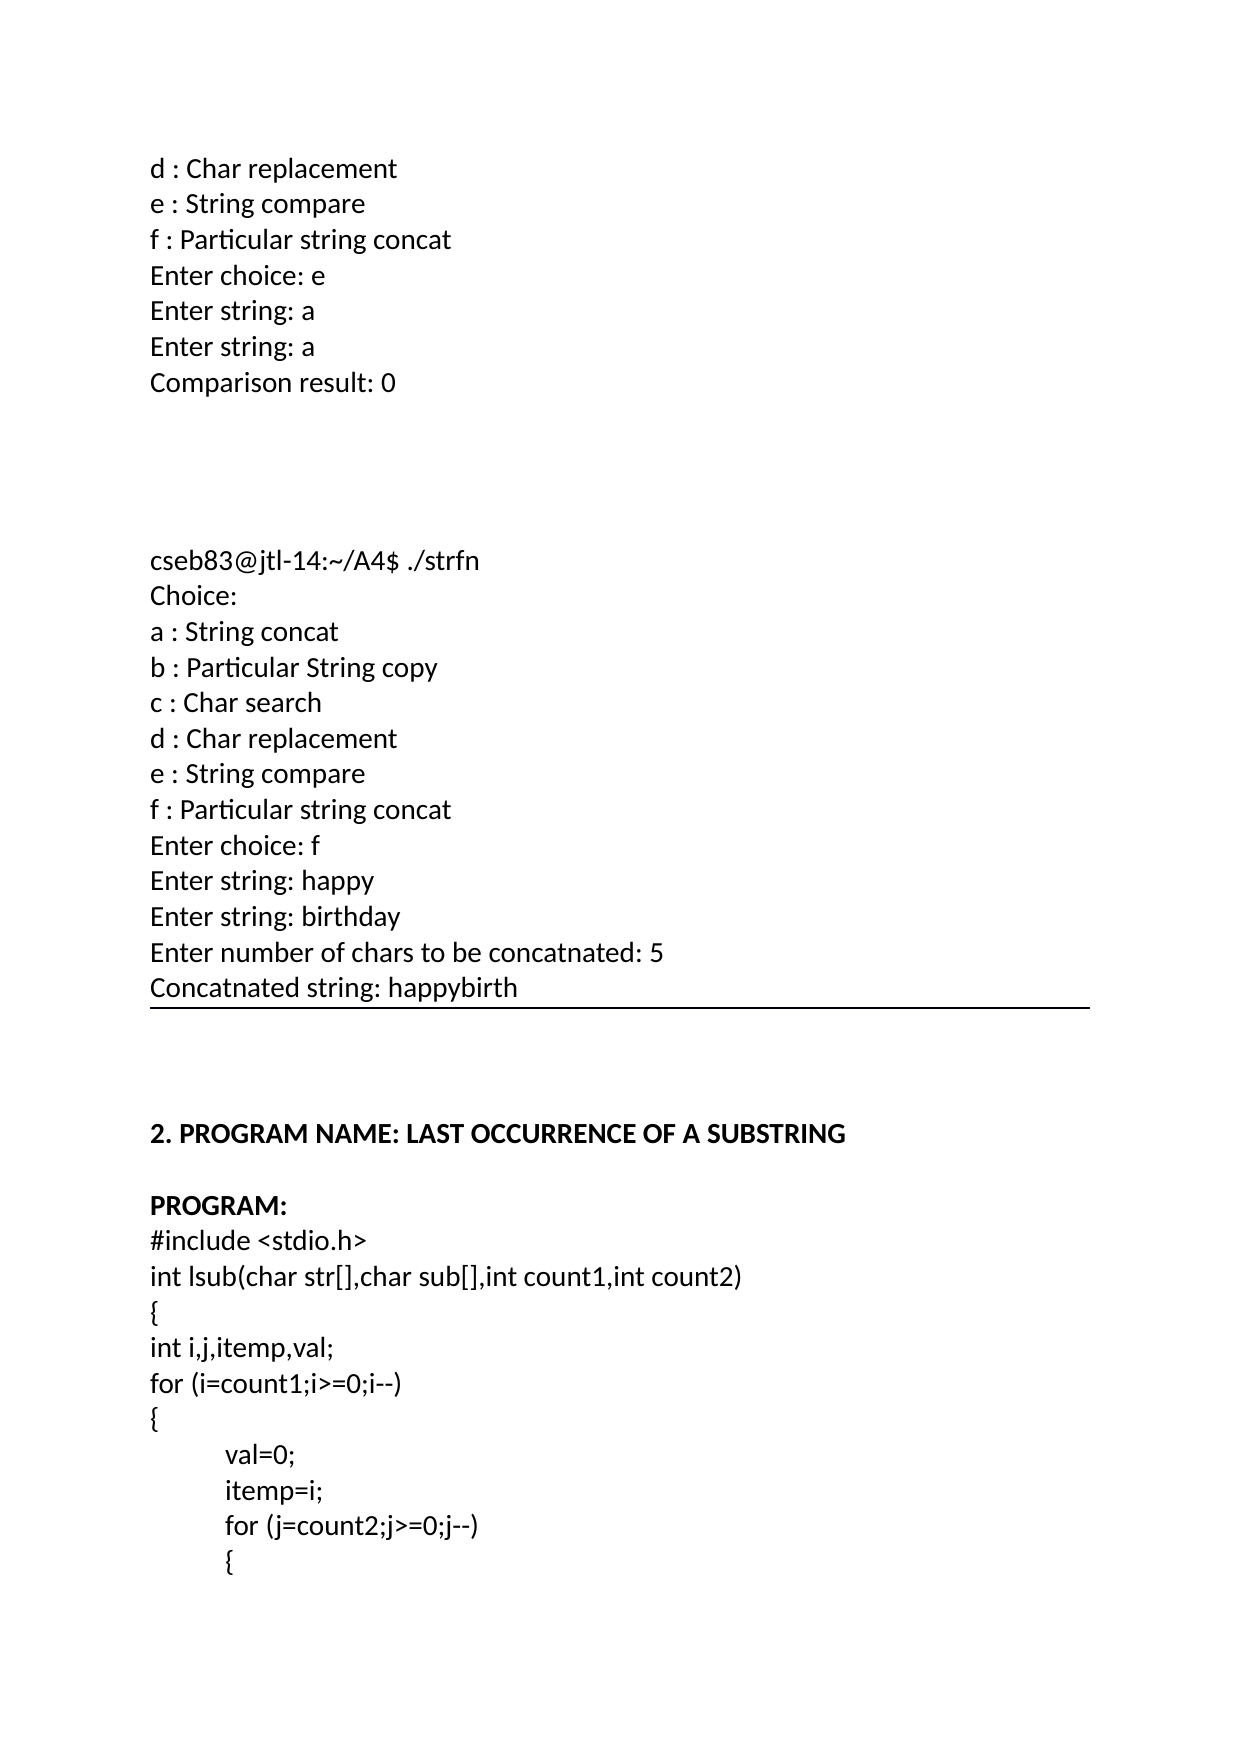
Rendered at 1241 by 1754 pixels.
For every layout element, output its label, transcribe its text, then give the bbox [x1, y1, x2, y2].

text Concatnated string: happybirth [150, 969, 1090, 1007]
text Enter string: happy [150, 862, 1090, 898]
text { [150, 1401, 1090, 1436]
text #include <stdio.h> [150, 1222, 1090, 1258]
text itemp=i; [150, 1472, 1090, 1507]
text for (i=count1;i>=0;i--) [150, 1365, 1090, 1401]
text c : Char search [150, 684, 1090, 720]
text 2. PROGRAM NAME: LAST OCCURRENCE OF A SUBSTRING [150, 1116, 1090, 1151]
text e : String compare [150, 756, 1090, 791]
text { [150, 1543, 1090, 1579]
text d : Char replacement [150, 720, 1090, 756]
text f : Particular string concat [150, 791, 1090, 827]
text Enter choice: e [150, 257, 1090, 292]
text for (j=count2;j>=0;j--) [150, 1507, 1090, 1543]
text e : String compare [150, 186, 1090, 221]
text { [150, 1294, 1090, 1329]
text b : Particular String copy [150, 649, 1090, 684]
text f : Particular string concat [150, 221, 1090, 257]
text int lsub(char str[],char sub[],int count1,int count2) [150, 1258, 1090, 1294]
text Choice: [150, 577, 1090, 613]
text cseb83@jtl-14:~/A4$ ./strfn [150, 542, 1090, 577]
text Enter string: a [150, 328, 1090, 364]
text Enter choice: f [150, 827, 1090, 862]
text int i,j,itemp,val; [150, 1329, 1090, 1365]
text Enter string: a [150, 292, 1090, 328]
text Enter number of chars to be concatnated: 5 [150, 934, 1090, 969]
text val=0; [150, 1436, 1090, 1472]
text a : String concat [150, 613, 1090, 649]
text PROGRAM: [150, 1187, 1090, 1222]
text d : Char replacement [150, 150, 1090, 186]
text Comparison result: 0 [150, 364, 1090, 399]
text Enter string: birthday [150, 898, 1090, 934]
